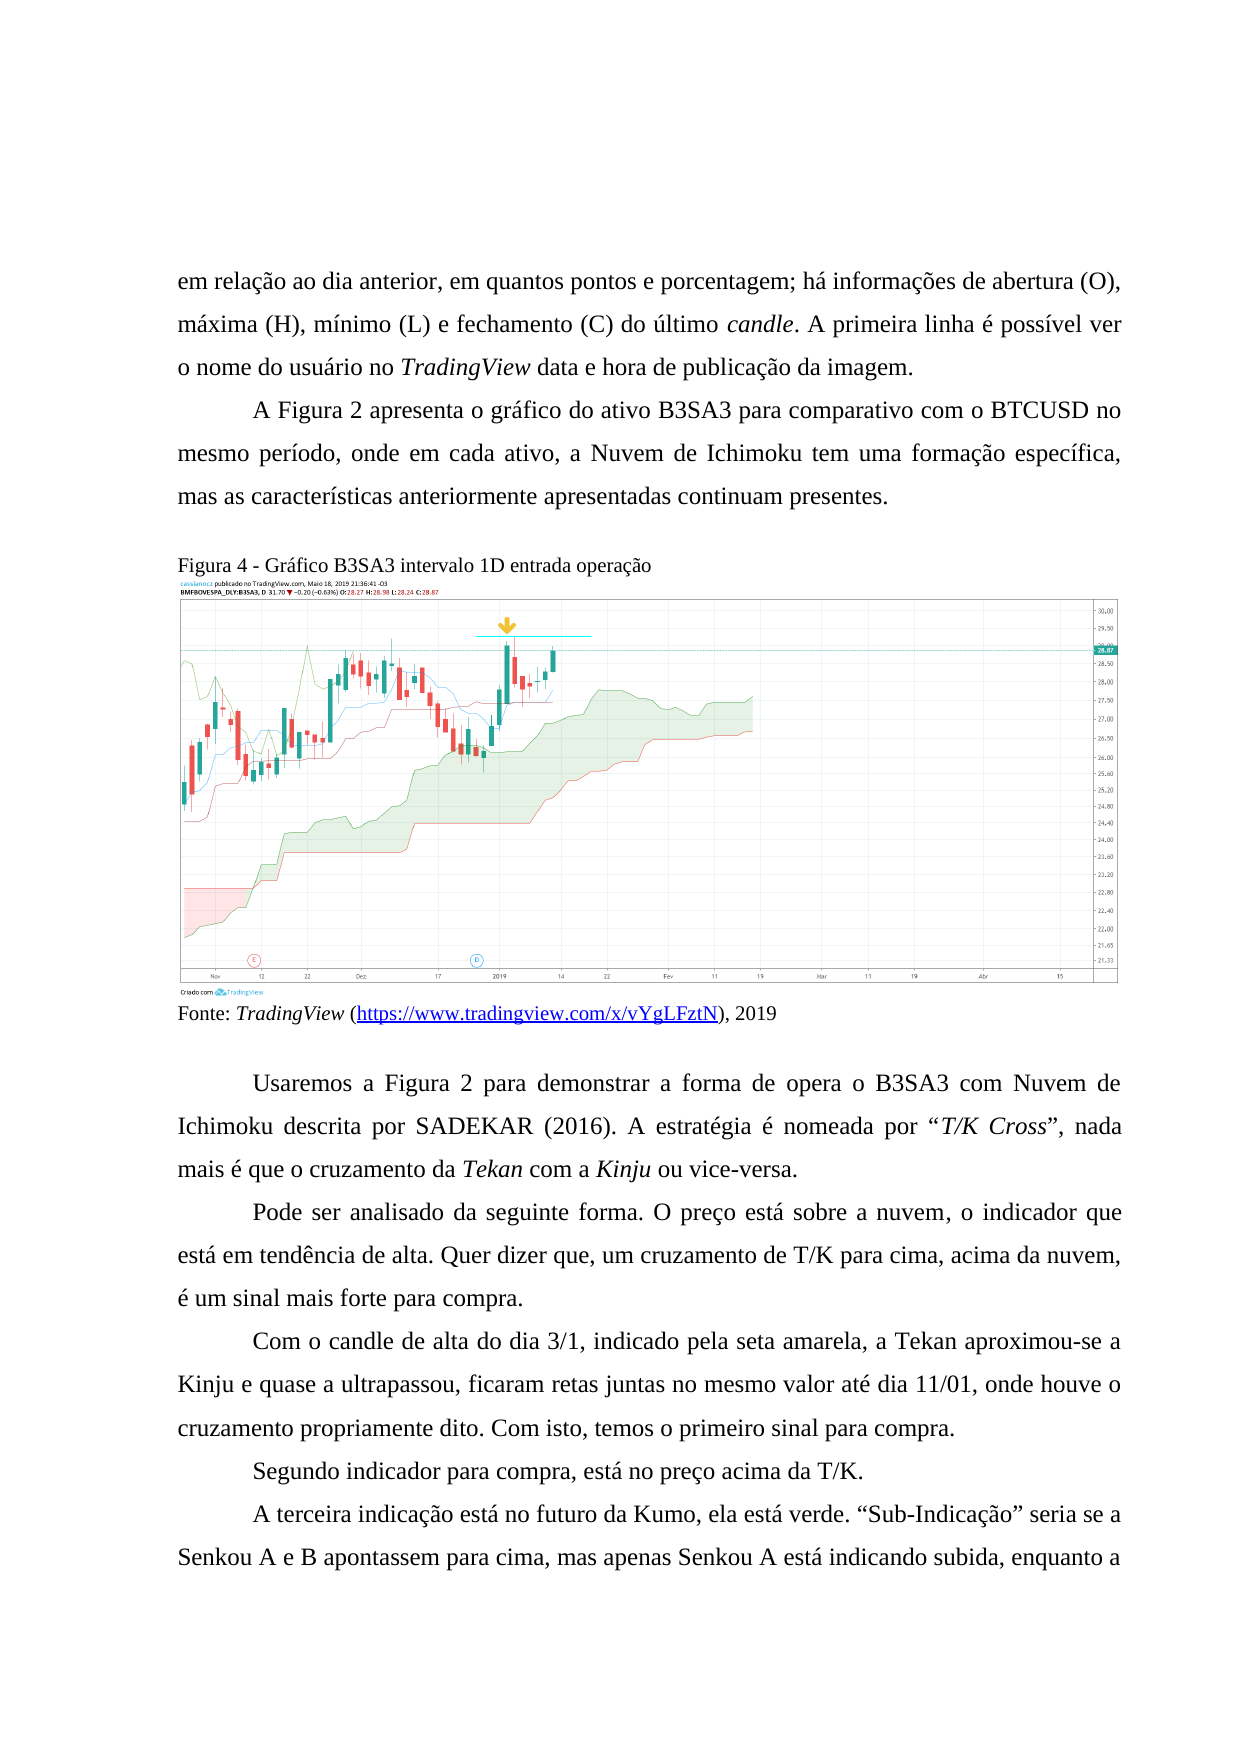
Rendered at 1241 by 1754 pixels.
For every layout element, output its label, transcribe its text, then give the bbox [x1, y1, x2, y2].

text A terceira indicação está no futuro da Kumo, ela está verde. “Sub-Indicação” seria se a Senkou A e B apontassem para cima, mas apenas Senkou A está indicando subida, enquanto a [177, 1499, 1122, 1571]
text Usaremos a Figura 2 para demonstrar a forma de opera o B3SA3 com Nuvem de Ichimoku descrita por SADEKAR (2016). A estratégia é nomeada por “T/K Cross”, nada mais é que o cruzamento da Tekan com a Kinju ou vice-versa. [177, 1068, 1122, 1183]
text Figura 4 - Gráfico B3SA3 intervalo 1D entrada operação [177, 553, 1122, 577]
text Segundo indicador para compra, está no preço acima da T/K. [177, 1456, 1122, 1484]
text Com o candle de alta do dia 3/1, indicado pela seta amarela, a Tekan aproximou-se a Kinju e quase a ultrapassou, ficaram retas juntas no mesmo valor até dia 11/01, onde houve o cruzamento propriamente dito. Com isto, temos o primeiro sinal para compra. [177, 1326, 1122, 1441]
text Fonte: TradingView (https://www.tradingview.com/x/vYgLFztN), 2019 [177, 1000, 1122, 1024]
picture [177, 577, 1121, 1001]
text Pode ser analisado da seguinte forma. O preço está sobre a nuvem, o indicador que está em tendência de alta. Quer dizer que, um cruzamento de T/K para cima, acima da nuvem, é um sinal mais forte para compra. [177, 1197, 1122, 1312]
text em relação ao dia anterior, em quantos pontos e porcentagem; há informações de abertura (O), máxima (H), mínimo (L) e fechamento (C) do último candle. A primeira linha é possível ver o nome do usuário no TradingView data e hora de publicação da imagem. [177, 266, 1122, 381]
text A Figura 2 apresenta o gráfico do ativo B3SA3 para comparativo com o BTCUSD no mesmo período, onde em cada ativo, a Nuvem de Ichimoku tem uma formação específica, mas as características anteriormente apresentadas continuam presentes. [177, 395, 1122, 510]
